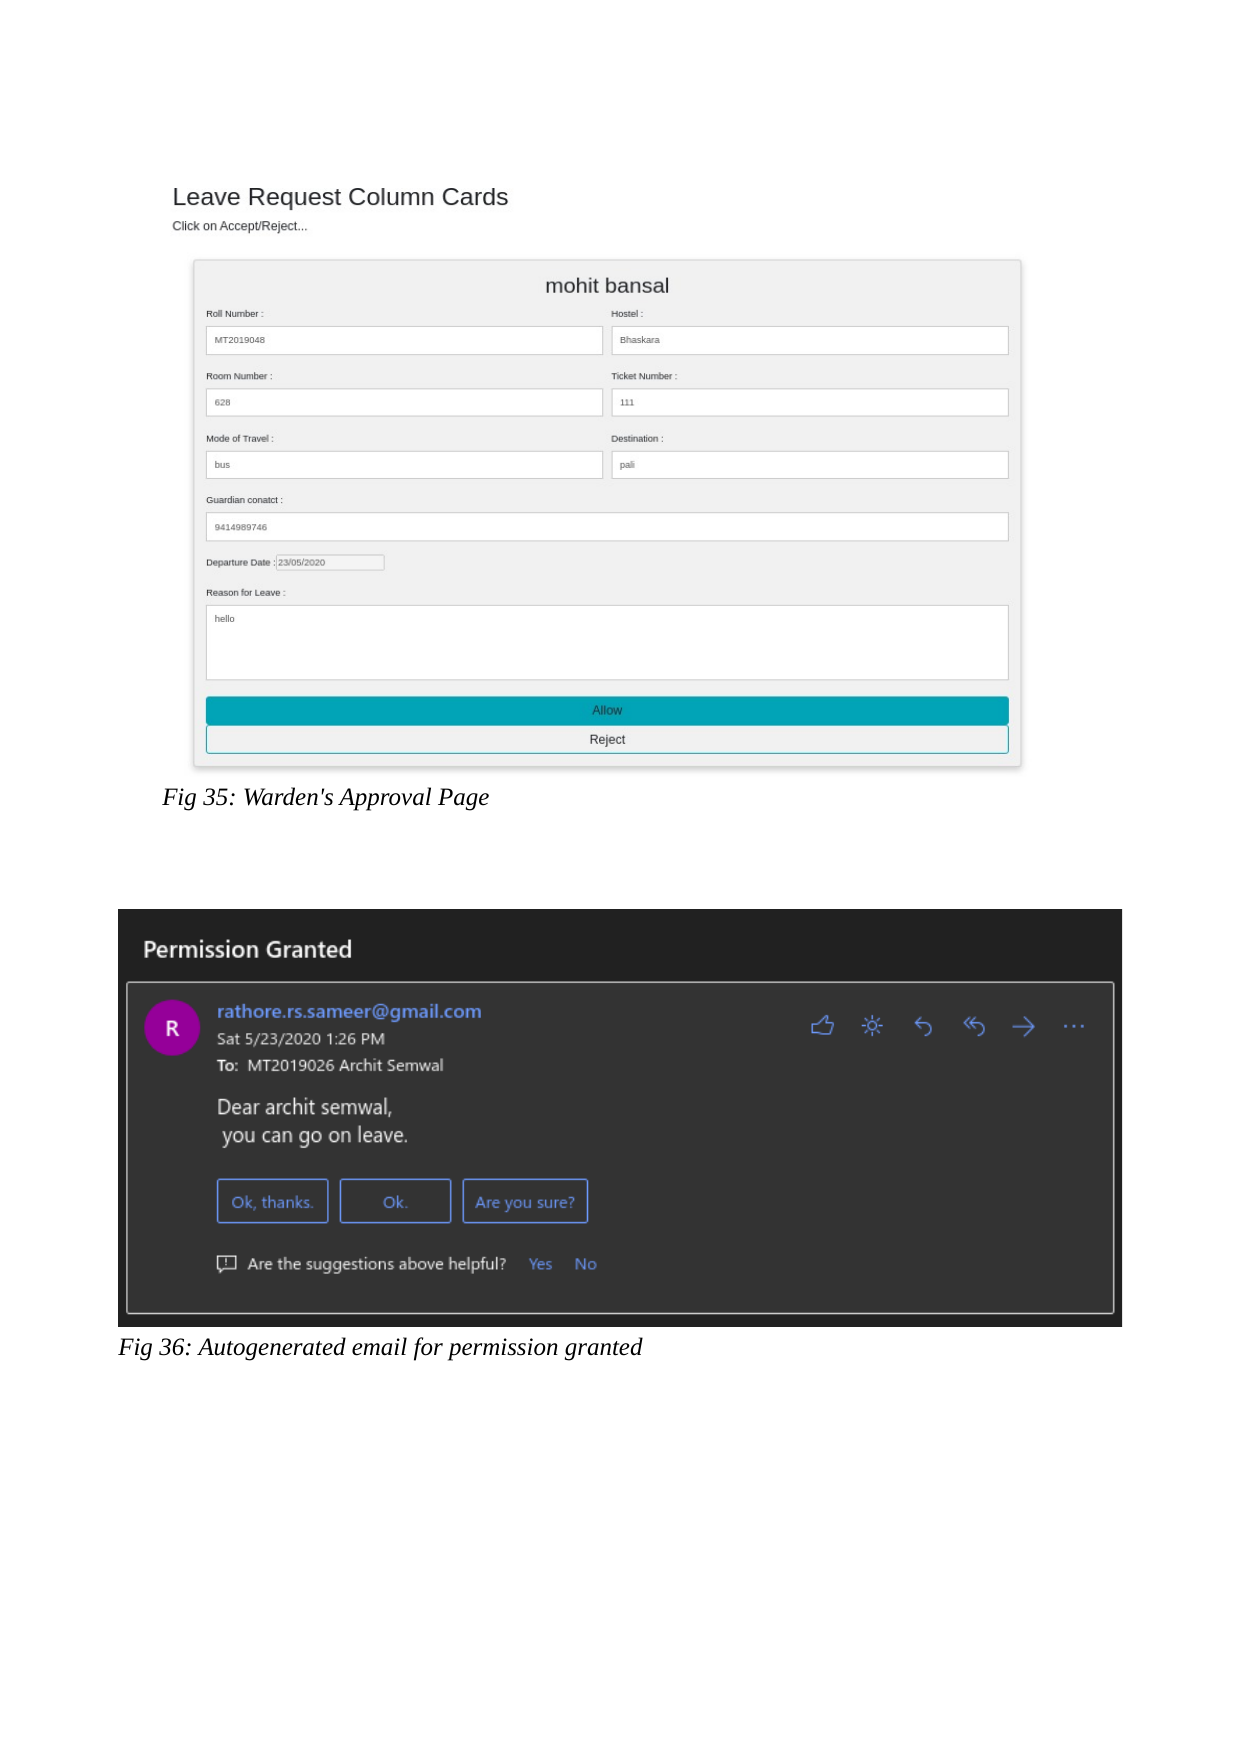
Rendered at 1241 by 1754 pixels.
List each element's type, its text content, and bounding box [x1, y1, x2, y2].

text Fig 36: Autogenerated email for permission granted [118, 1327, 1122, 1361]
picture [162, 188, 1079, 777]
text Fig 35: Warden's Approval Page [162, 777, 1078, 811]
picture [118, 909, 1123, 1327]
